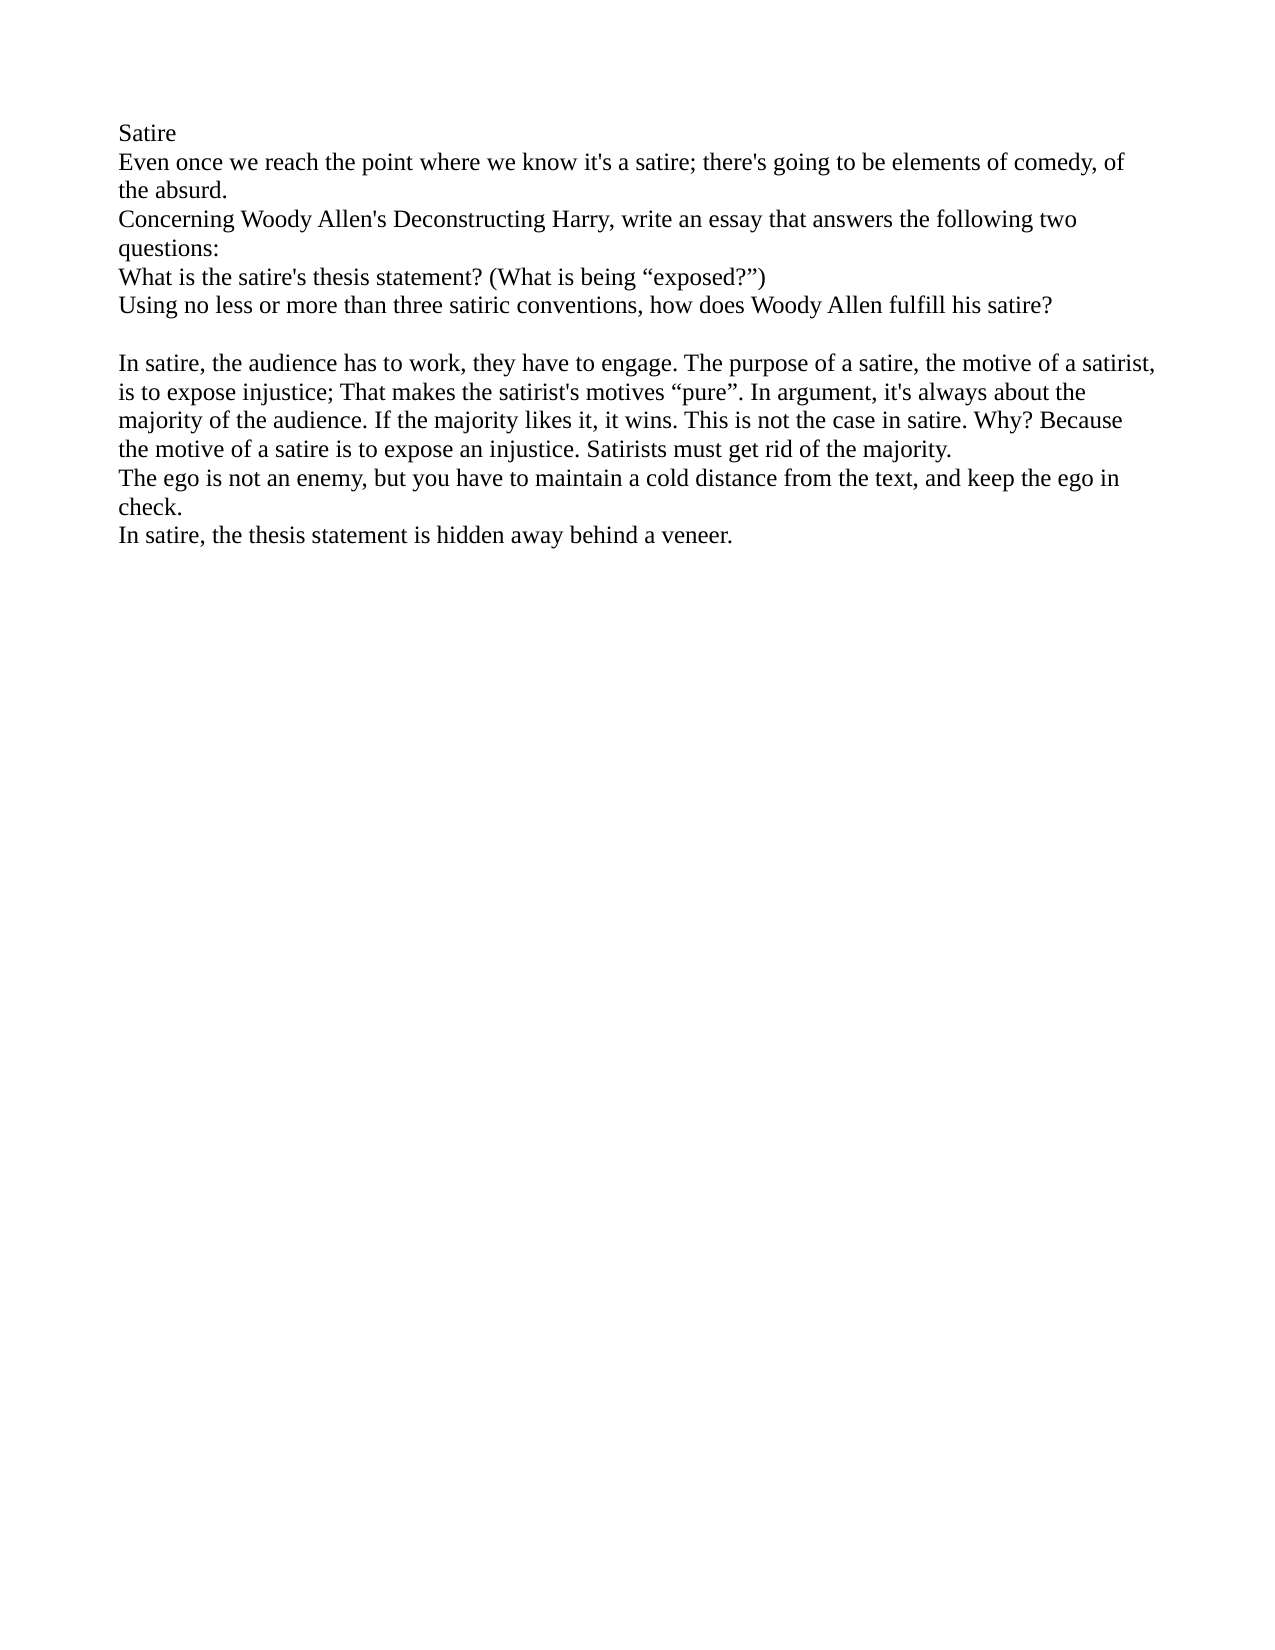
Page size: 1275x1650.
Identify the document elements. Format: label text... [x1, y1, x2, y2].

text In satire, the audience has to work, they have to engage. The purpose of a satire, the motive of a satirist, is to expose injustice; That makes the satirist's motives “pure”. In argument, it's always about the majority of the audience. If the majority likes it, it wins. This is not the case in satire. Why? Because the motive of a satire is to expose an injustice. Satirists must get rid of the majority. [118, 348, 1157, 463]
text Even once we reach the point where we know it's a satire; there's going to be elements of comedy, of the absurd. [118, 147, 1157, 204]
text In satire, the thesis statement is hidden away behind a veneer. [118, 521, 1157, 549]
text Satire [118, 118, 1157, 147]
text What is the satire's thesis statement? (What is being “exposed?”) [118, 262, 1157, 291]
text Using no less or more than three satiric conventions, how does Woody Allen fulfill his satire? [118, 291, 1157, 319]
text The ego is not an enemy, but you have to maintain a cold distance from the text, and keep the ego in check. [118, 463, 1157, 521]
text Concerning Woody Allen's Deconstructing Harry, write an essay that answers the following two questions: [118, 204, 1157, 262]
